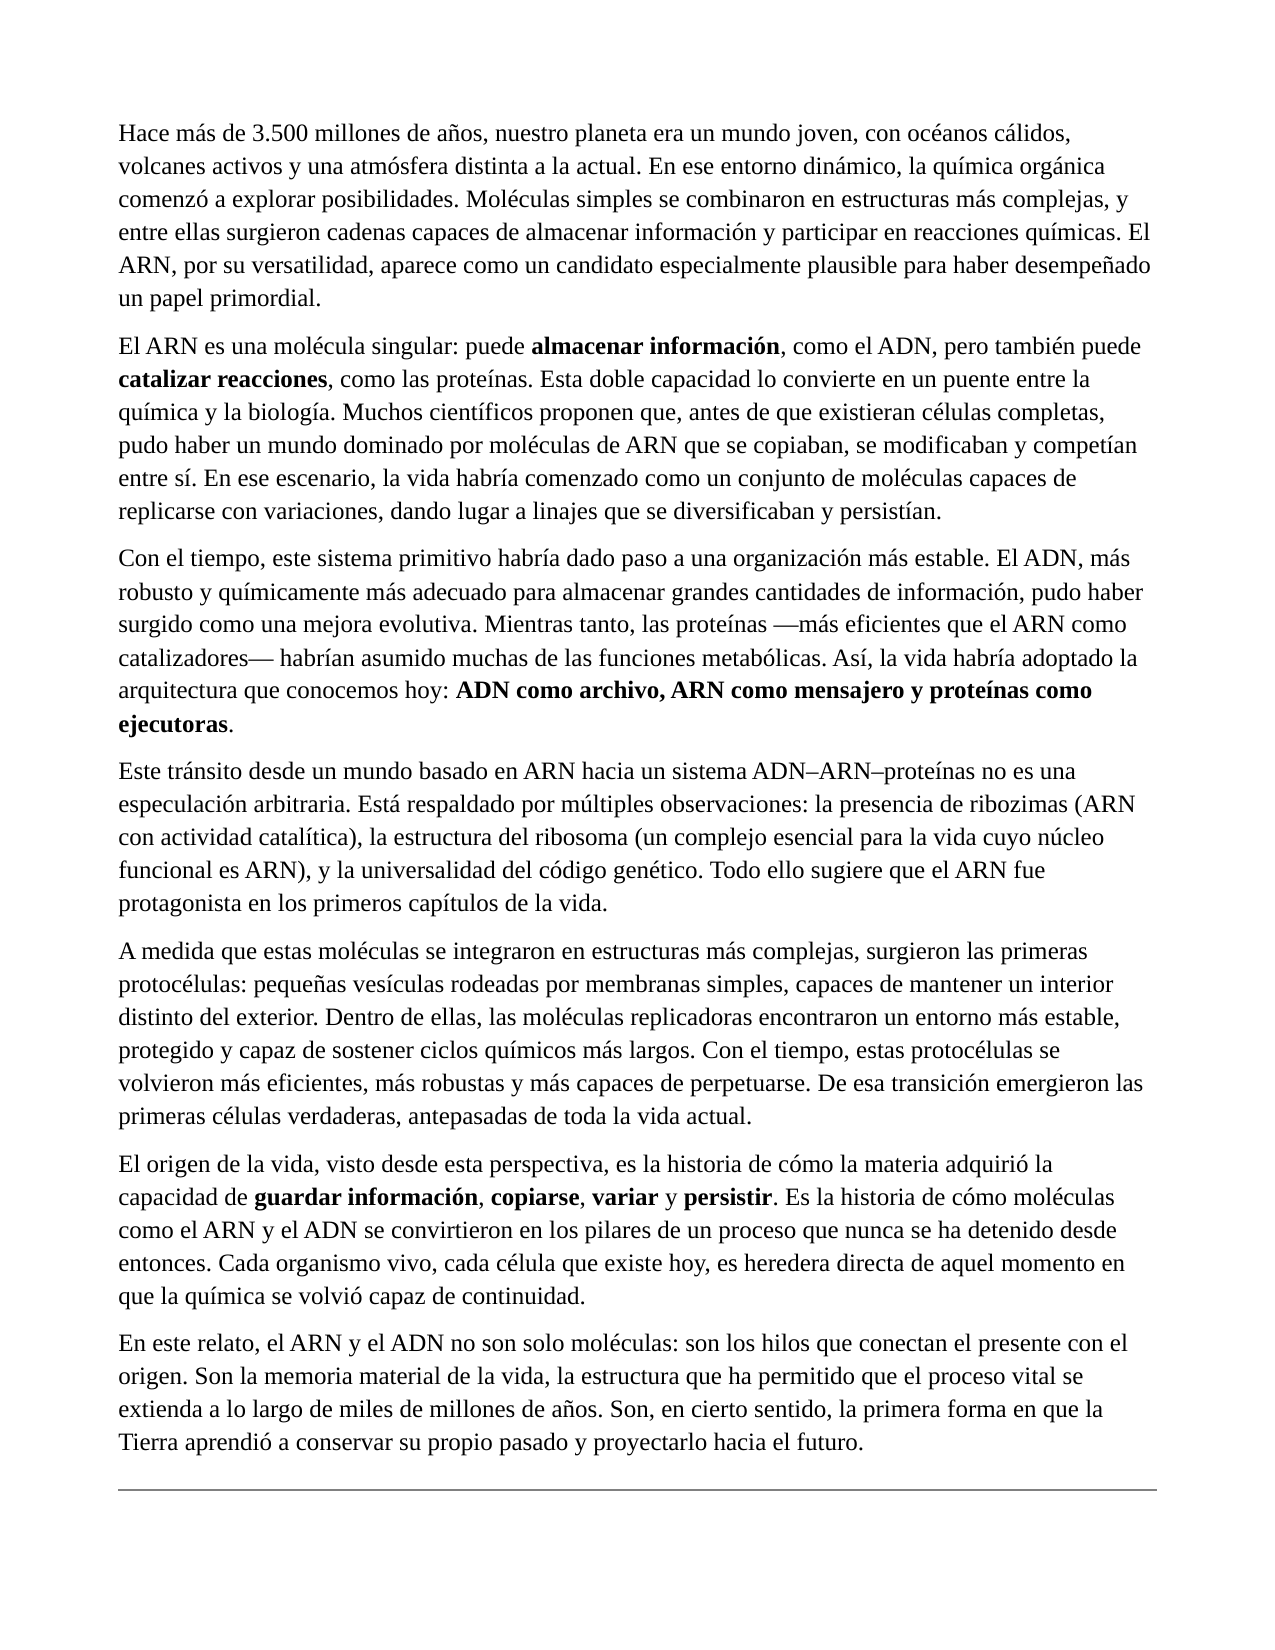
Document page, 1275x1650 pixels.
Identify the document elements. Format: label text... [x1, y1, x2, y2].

text En este relato, el ARN y el ADN no son solo moléculas: son los hilos que conectan el presente con el origen. Son la memoria material de la vida, la estructura que ha permitido que el proceso vital se extienda a lo largo de miles de millones de años. Son, en cierto sentido, la primera forma en que la Tierra aprendió a conservar su propio pasado y proyectarlo hacia el futuro. [118, 1328, 1157, 1456]
text Este tránsito desde un mundo basado en ARN hacia un sistema ADN–ARN–proteínas no es una especulación arbitraria. Está respaldado por múltiples observaciones: la presencia de ribozimas (ARN con actividad catalítica), la estructura del ribosoma (un complejo esencial para la vida cuyo núcleo funcional es ARN), y la universalidad del código genético. Todo ello sugiere que el ARN fue protagonista en los primeros capítulos de la vida. [118, 756, 1157, 917]
text Hace más de 3.500 millones de años, nuestro planeta era un mundo joven, con océanos cálidos, volcanes activos y una atmósfera distinta a la actual. En ese entorno dinámico, la química orgánica comenzó a explorar posibilidades. Moléculas simples se combinaron en estructuras más complejas, y entre ellas surgieron cadenas capaces de almacenar información y participar en reacciones químicas. El ARN, por su versatilidad, aparece como un candidato especialmente plausible para haber desempeñado un papel primordial. [118, 118, 1157, 312]
text A medida que estas moléculas se integraron en estructuras más complejas, surgieron las primeras protocélulas: pequeñas vesículas rodeadas por membranas simples, capaces de mantener un interior distinto del exterior. Dentro de ellas, las moléculas replicadoras encontraron un entorno más estable, protegido y capaz de sostener ciclos químicos más largos. Con el tiempo, estas protocélulas se volvieron más eficientes, más robustas y más capaces de perpetuarse. De esa transición emergieron las primeras células verdaderas, antepasadas de toda la vida actual. [118, 936, 1157, 1130]
text El origen de la vida, visto desde esta perspectiva, es la historia de cómo la materia adquirió la capacidad de guardar información, copiarse, variar y persistir. Es la historia de cómo moléculas como el ARN y el ADN se convirtieron en los pilares de un proceso que nunca se ha detenido desde entonces. Cada organismo vivo, cada célula que existe hoy, es heredera directa de aquel momento en que la química se volvió capaz de continuidad. [118, 1149, 1157, 1309]
text Con el tiempo, este sistema primitivo habría dado paso a una organización más estable. El ADN, más robusto y químicamente más adecuado para almacenar grandes cantidades de información, pudo haber surgido como una mejora evolutiva. Mientras tanto, las proteínas —más eficientes que el ARN como catalizadores— habrían asumido muchas de las funciones metabólicas. Así, la vida habría adoptado la arquitectura que conocemos hoy: ADN como archivo, ARN como mensajero y proteínas como ejecutoras. [118, 543, 1157, 737]
text El ARN es una molécula singular: puede almacenar información, como el ADN, pero también puede catalizar reacciones, como las proteínas. Esta doble capacidad lo convierte en un puente entre la química y la biología. Muchos científicos proponen que, antes de que existieran células completas, pudo haber un mundo dominado por moléculas de ARN que se copiaban, se modificaban y competían entre sí. En ese escenario, la vida habría comenzado como un conjunto de moléculas capaces de replicarse con variaciones, dando lugar a linajes que se diversificaban y persistían. [118, 331, 1157, 525]
